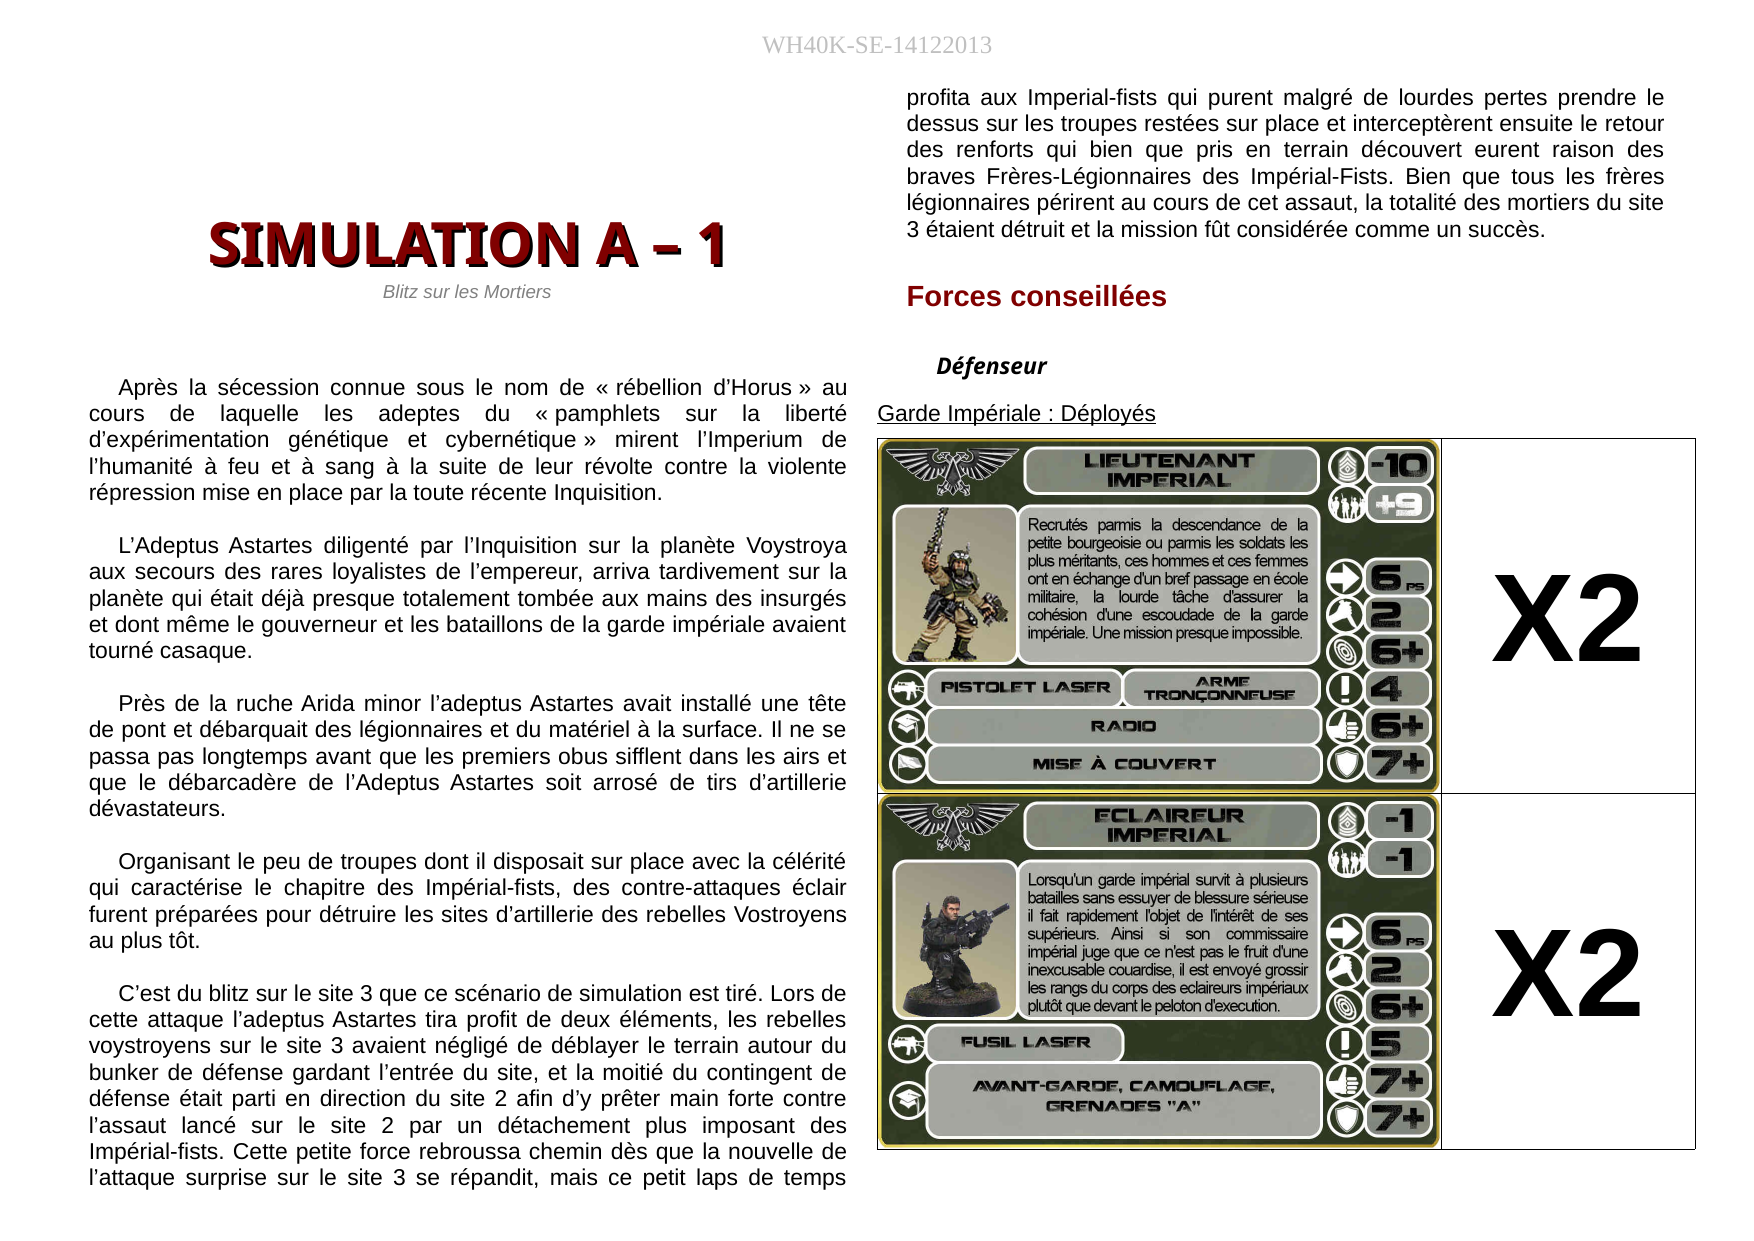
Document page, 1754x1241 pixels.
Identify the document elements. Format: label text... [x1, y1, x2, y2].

subtitle Blitz sur les Mortiers [59, 281, 877, 303]
text Près de la ruche Arida minor l’adeptus Astartes avait installé une tête de pont et débarquait des légionnaires et du matériel à la surface. Il ne se passa pas longtemps avant que les premiers obus sifflent dans les airs et que le débarcadère de l’Adeptus Astartes soit arrosé de tirs d’artillerie dévastateurs. [88, 675, 847, 822]
table_header [878, 794, 1441, 1148]
subtitle SIMULATION A – 1 [59, 202, 877, 281]
text C’est du blitz sur le site 3 que ce scénario de simulation est tiré. Lors de cette attaque l’adeptus Astartes tira profit de deux éléments, les rebelles voystroyens sur le site 3 avaient négligé de déblayer le terrain autour du bunker de défense gardant l’entrée du site, et la moitié du contingent de défense était parti en direction du site 2 afin d’y prêter main forte contre l’assaut lancé sur le site 2 par un détachement plus imposant des Impérial-fists. Cette petite force rebroussa chemin dès que la nouvelle de l’attaque surprise sur le site 3 se répandit, mais ce petit laps de temps [88, 965, 847, 1191]
subtitle Défenseur [936, 350, 1636, 381]
table_header X2 [1442, 794, 1695, 1148]
text Garde Impériale : Déployés [877, 393, 1665, 426]
text profita aux Imperial-fists qui purent malgré de lourdes pertes prendre le dessus sur les troupes restées sur place et interceptèrent ensuite le retour des renforts qui bien que pris en terrain découvert eurent raison des braves Frères-Légionnaires des Impérial-Fists. Bien que tous les frères légionnaires périrent au cours de cet assaut, la totalité des mortiers du site 3 étaient détruit et la mission fût considérée comme un succès. [906, 84, 1665, 242]
text L’Adeptus Astartes diligenté par l’Inquisition sur la planète Voystroya aux secours des rares loyalistes de l’empereur, arriva tardivement sur la planète qui était déjà presque totalement tombée aux mains des insurgés et dont même le gouverneur et les bataillons de la garde impériale avaient tourné casaque. [88, 517, 847, 663]
subtitle Forces conseillées [906, 279, 1695, 312]
table_header X2 [1442, 439, 1695, 793]
text Après la sécession connue sous le nom de « rébellion d’Horus » au cours de laquelle les adeptes du « pamphlets sur la liberté d’expérimentation génétique et cybernétique » mirent l’Imperium de l’humanité à feu et à sang à la suite de leur révolte contre la violente répression mise en place par la toute récente Inquisition. [88, 362, 847, 505]
text Organisant le peu de troupes dont il disposait sur place avec la célérité qui caractérise le chapitre des Impérial-fists, des contre-attaques éclair furent préparées pour détruire les sites d’artillerie des rebelles Vostroyens au plus tôt. [88, 833, 847, 953]
table_header [878, 439, 1441, 793]
